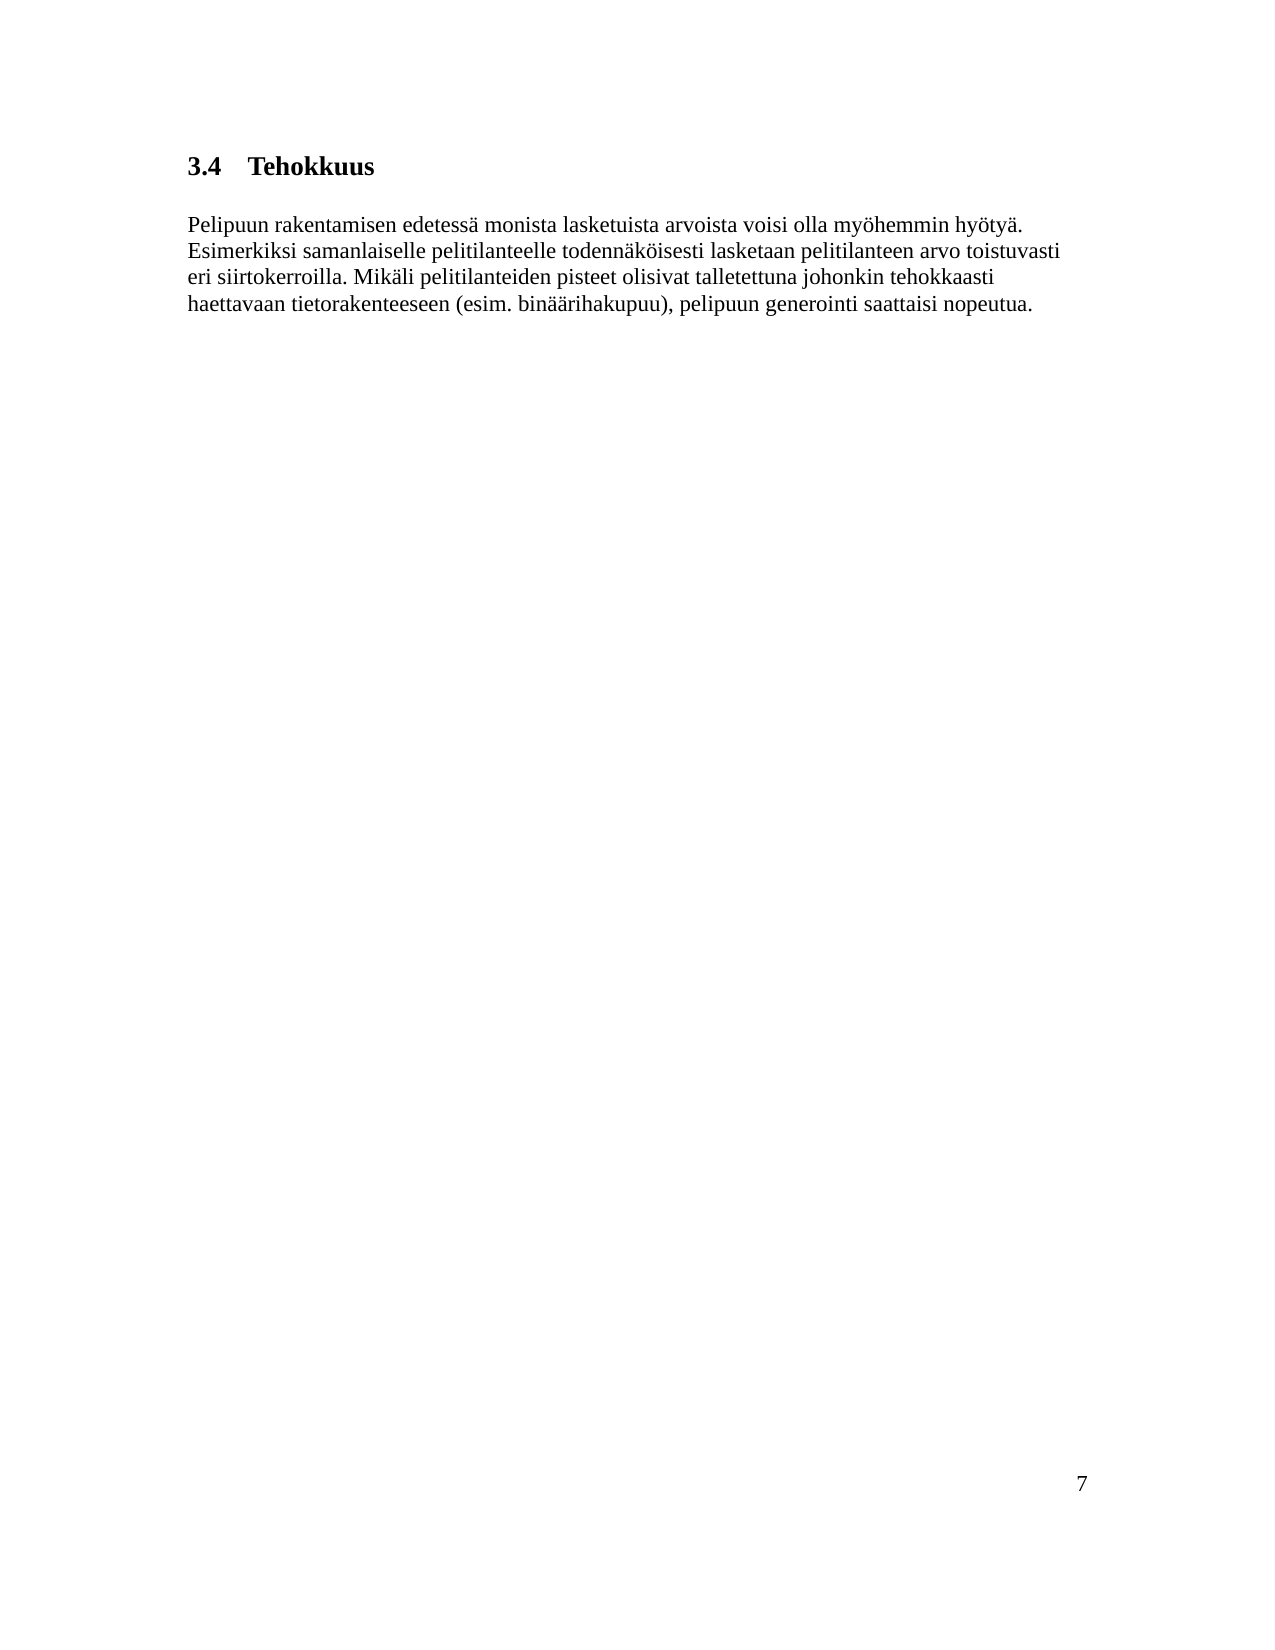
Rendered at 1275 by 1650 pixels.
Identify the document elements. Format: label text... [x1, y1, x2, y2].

subtitle Tehokkuus [187, 150, 1087, 181]
text Pelipuun rakentamisen edetessä monista lasketuista arvoista voisi olla myöhemmin hyötyä. Esimerkiksi samanlaiselle pelitilanteelle todennäköisesti lasketaan pelitilanteen arvo toistuvasti eri siirtokerroilla. Mikäli pelitilanteiden pisteet olisivat talletettuna johonkin tehokkaasti haettavaan tietorakenteeseen (esim. binäärihakupuu), pelipuun generointi saattaisi nopeutua. [187, 211, 1087, 316]
